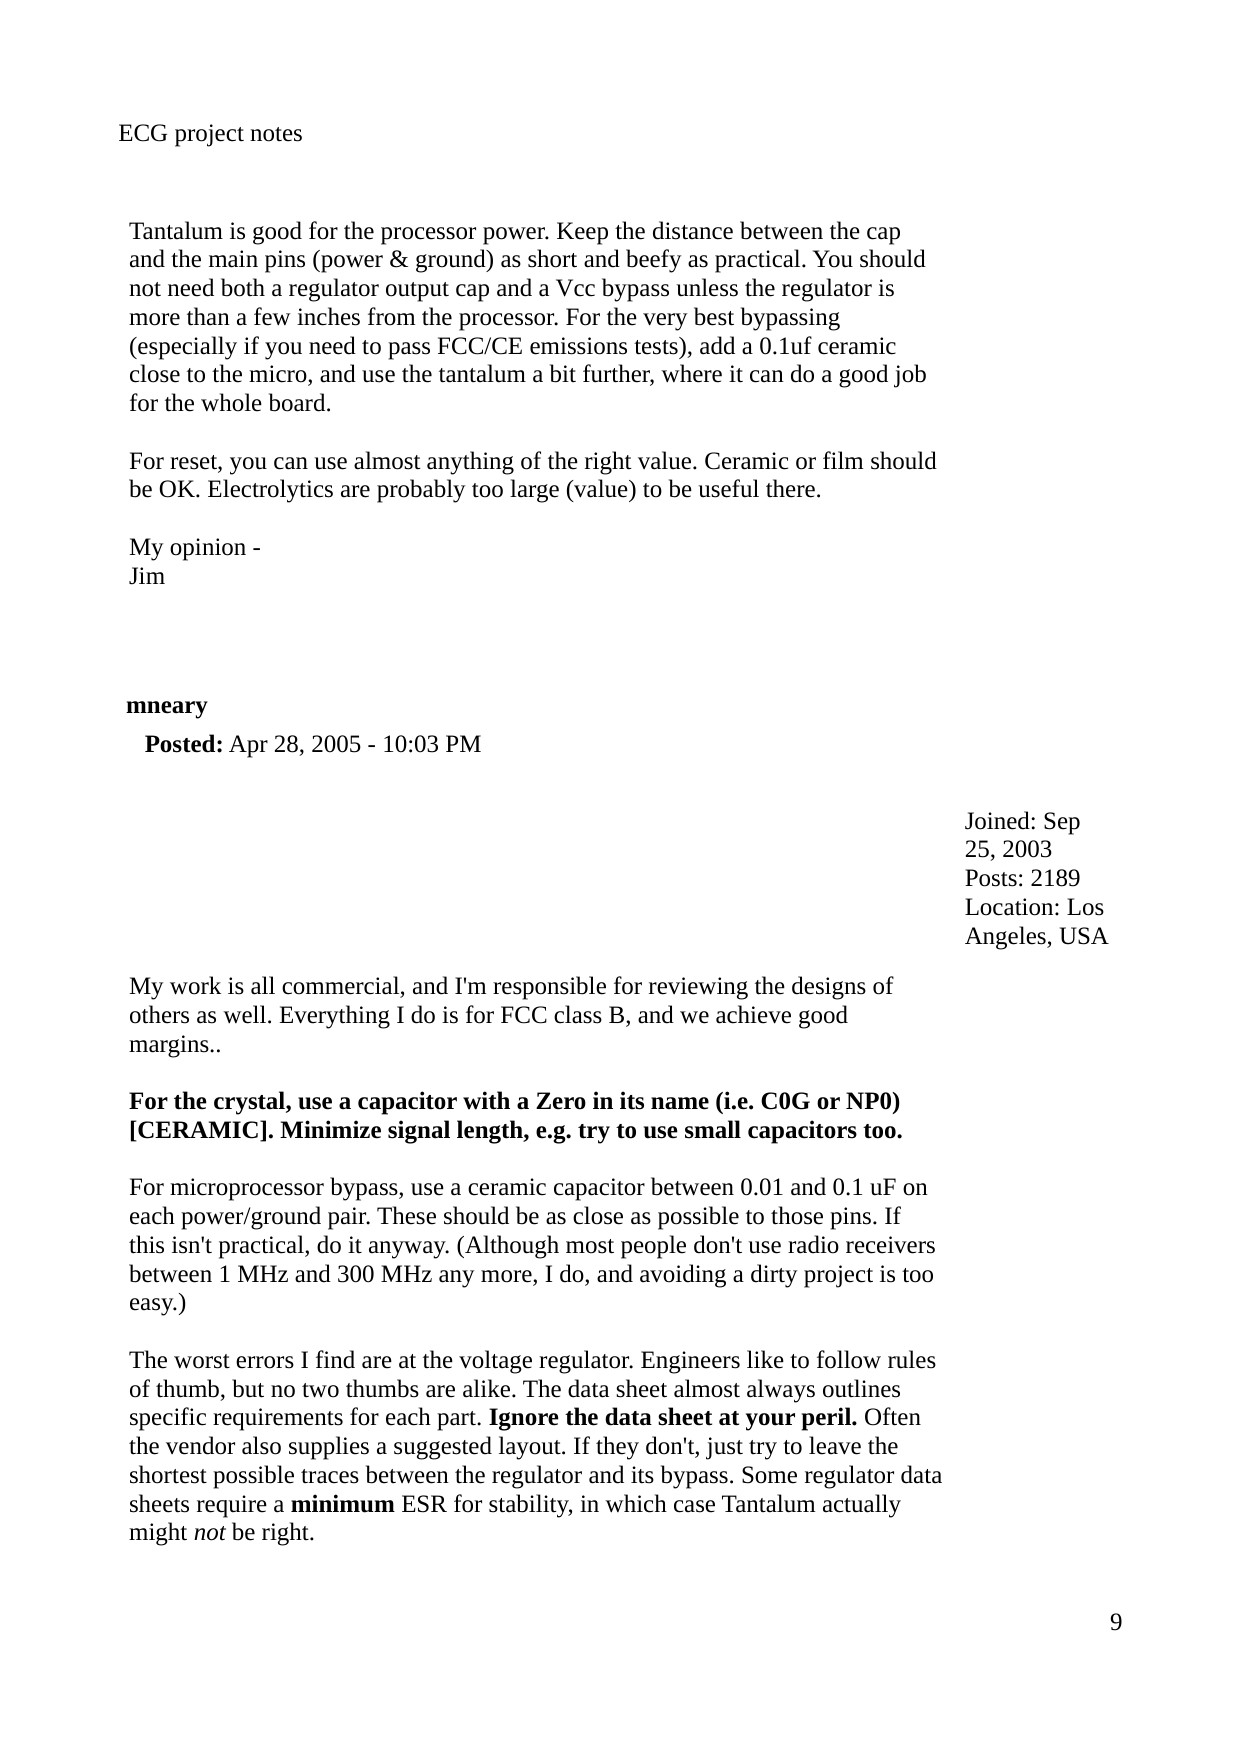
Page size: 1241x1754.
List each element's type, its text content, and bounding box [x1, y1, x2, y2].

table_cell [118, 960, 954, 1557]
table_header Posted: Apr 28, 2005 - 10:03 PM [121, 724, 951, 762]
table_header Joined: Sep 25, 2003 Posts: 2189 Location: Los Angeles, USA [957, 686, 1119, 957]
table_cell [118, 176, 952, 600]
table_header Tantalum is good for the processor power. Keep the distance between the cap and the main pins (power & ground) as short and beefy as practical. You should not need both a regulator output cap and a Vcc bypass unless the regulator is more than a few inches from the processor. For the very best bypassing (especially if you need to pass FCC/CE emissions tests), add a 0.1uf ceramic close to the micro, and use the tantalum a bit further, where it can do a good job for the whole board. For reset, you can use almost anything of the right value. Ceramic or film should be OK. Electrolytics are probably too large (value) to be useful there. My opinion - Jim [121, 179, 949, 597]
table_cell [954, 960, 1122, 1557]
table_header [954, 683, 1122, 960]
table_header [118, 683, 954, 960]
table_header mneary [121, 686, 951, 724]
table_header My work is all commercial, and I'm responsible for reviewing the designs of others as well. Everything I do is for FCC class B, and we achieve good margins.. For the crystal, use a capacitor with a Zero in its name (i.e. C0G or NP0) [CERAMIC]. Minimize signal length, e.g. try to use small capacitors too. For microprocessor bypass, use a ceramic capacitor between 0.01 and 0.1 uF on each power/ground pair. These should be as close as possible to those pins. If this isn't practical, do it anyway. (Although most people don't use radio receivers between 1 MHz and 300 MHz any more, I do, and avoiding a dirty project is too easy.) The worst errors I find are at the voltage regulator. Engineers like to follow rules of thumb, but no two thumbs are alike. The data sheet almost always outlines specific requirements for each part. Ignore the data sheet at your peril. Often the vendor also supplies a suggested layout. If they don't, just try to leave the shortest possible traces between the regulator and its bypass. Some regulator data sheets require a minimum ESR for stability, in which case Tantalum actually might not be right. [121, 963, 951, 1554]
table_cell [952, 176, 1122, 600]
